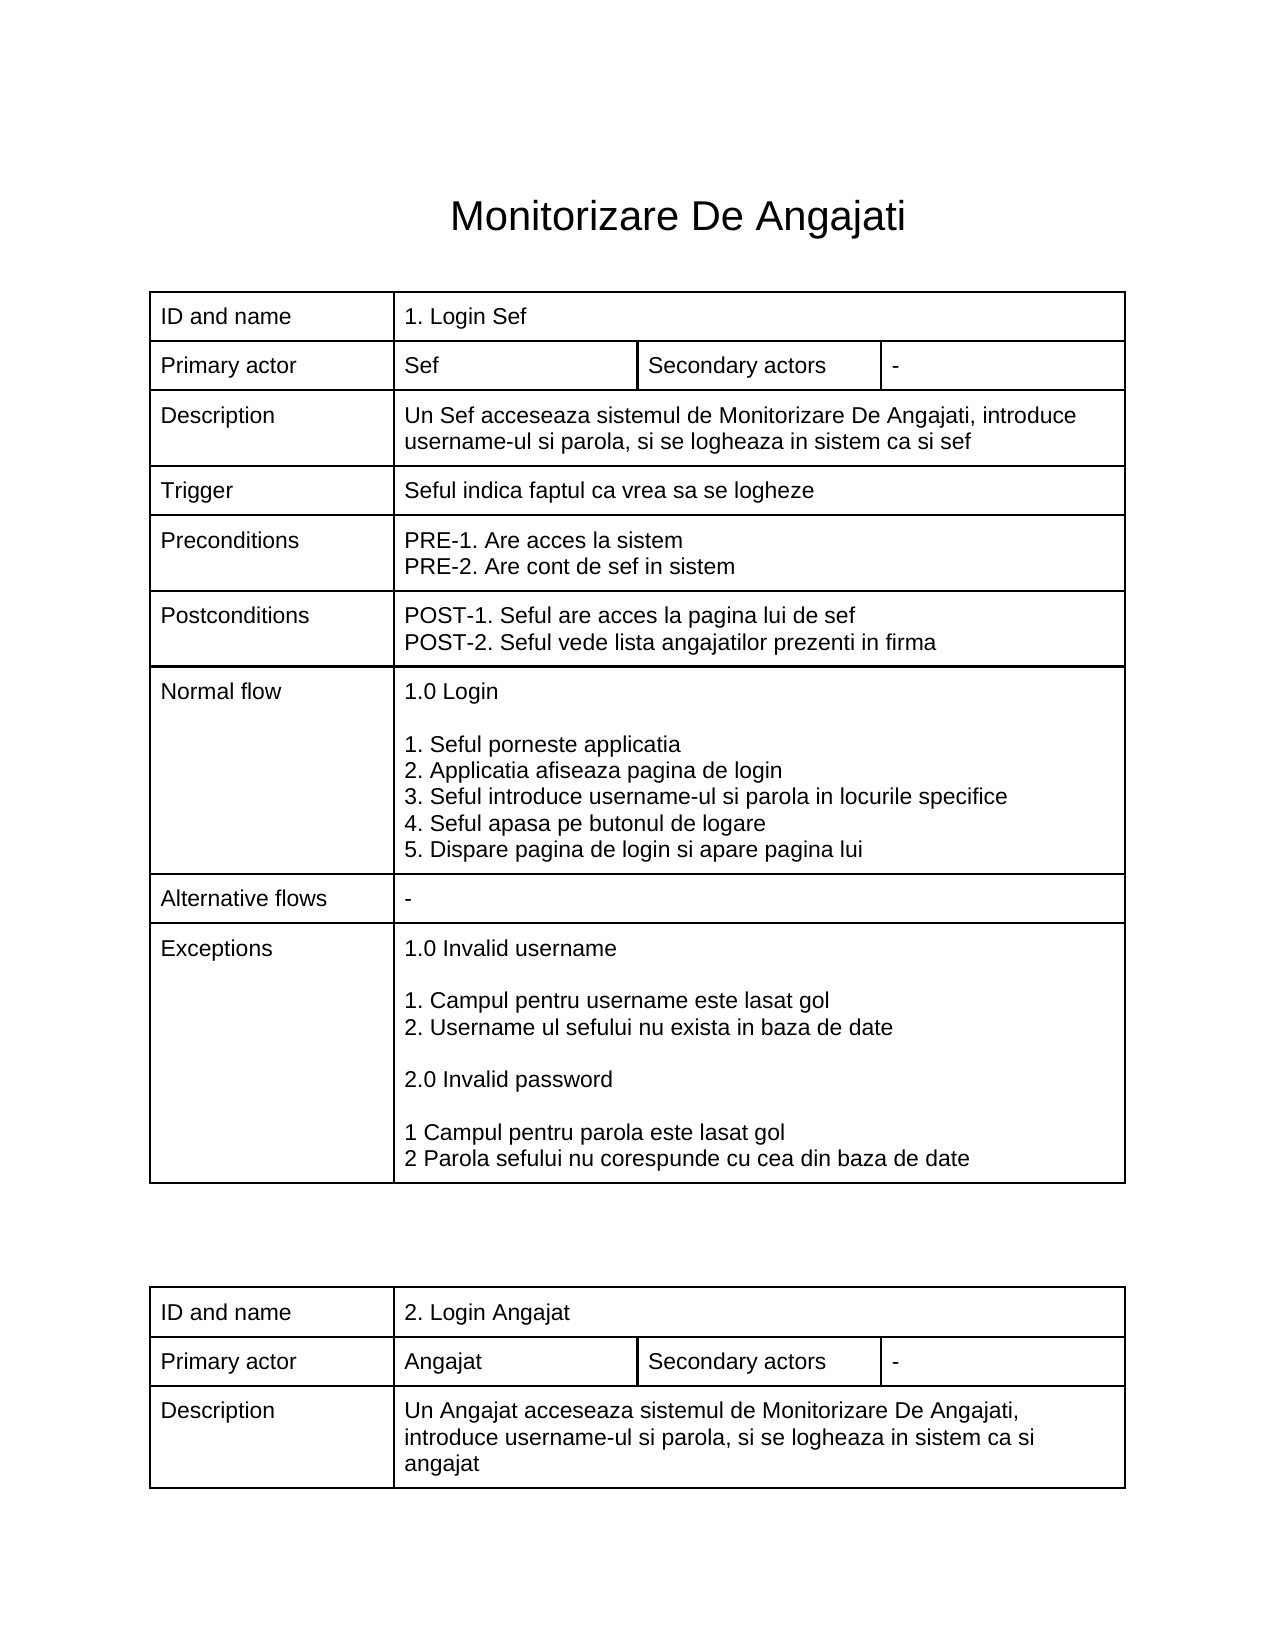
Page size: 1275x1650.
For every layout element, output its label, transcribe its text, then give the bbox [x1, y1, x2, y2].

table_cell Trigger [151, 467, 393, 514]
table_cell Secondary actors [639, 342, 880, 389]
table_header 1. Login Sef [395, 293, 1124, 340]
table_cell Alternative flows [151, 875, 393, 922]
table_cell Description [151, 391, 393, 465]
table_cell POST-1. Seful are acces la pagina lui de sef POST-2. Seful vede lista angajatilor prezenti in firma [395, 592, 1124, 665]
table_cell Exceptions [151, 924, 393, 1182]
table_cell Primary actor [151, 342, 393, 389]
table_cell Primary actor [151, 1338, 393, 1385]
table_header ID and name [151, 1288, 393, 1336]
table_cell Normal flow [151, 668, 393, 873]
table_cell Angajat [395, 1338, 636, 1385]
table_cell Sef [395, 342, 636, 389]
table_cell Un Angajat acceseaza sistemul de Monitorizare De Angajati, introduce username-ul si parola, si se logheaza in sistem ca si angajat [395, 1387, 1124, 1487]
table_cell Seful indica faptul ca vrea sa se logheze [395, 467, 1124, 514]
table_header ID and name [151, 293, 393, 340]
table_cell Un Sef acceseaza sistemul de Monitorizare De Angajati, introduce username-ul si parola, si se logheaza in sistem ca si sef [395, 391, 1124, 465]
table_cell Secondary actors [639, 1338, 880, 1385]
table_cell 1.0 Login 1. Seful porneste applicatia 2. Applicatia afiseaza pagina de login 3. Seful introduce username-ul si parola in locurile specifice 4. Seful apasa pe butonul de logare 5. Dispare pagina de login si apare pagina lui [395, 668, 1124, 873]
table_cell - [882, 342, 1124, 389]
table_cell Description [151, 1387, 393, 1487]
table_cell 1.0 Invalid username 1. Campul pentru username este lasat gol 2. Username ul sefului nu exista in baza de date 2.0 Invalid password 1 Campul pentru parola este lasat gol 2 Parola sefului nu corespunde cu cea din baza de date [395, 924, 1124, 1182]
table_cell Postconditions [151, 592, 393, 665]
subtitle Monitorizare De Angajati [150, 192, 1125, 239]
table_cell - [882, 1338, 1124, 1385]
table_cell Preconditions [151, 516, 393, 590]
table_header 2. Login Angajat [395, 1288, 1124, 1336]
table_cell PRE-1. Are acces la sistem PRE-2. Are cont de sef in sistem [395, 516, 1124, 590]
table_cell - [395, 875, 1124, 922]
